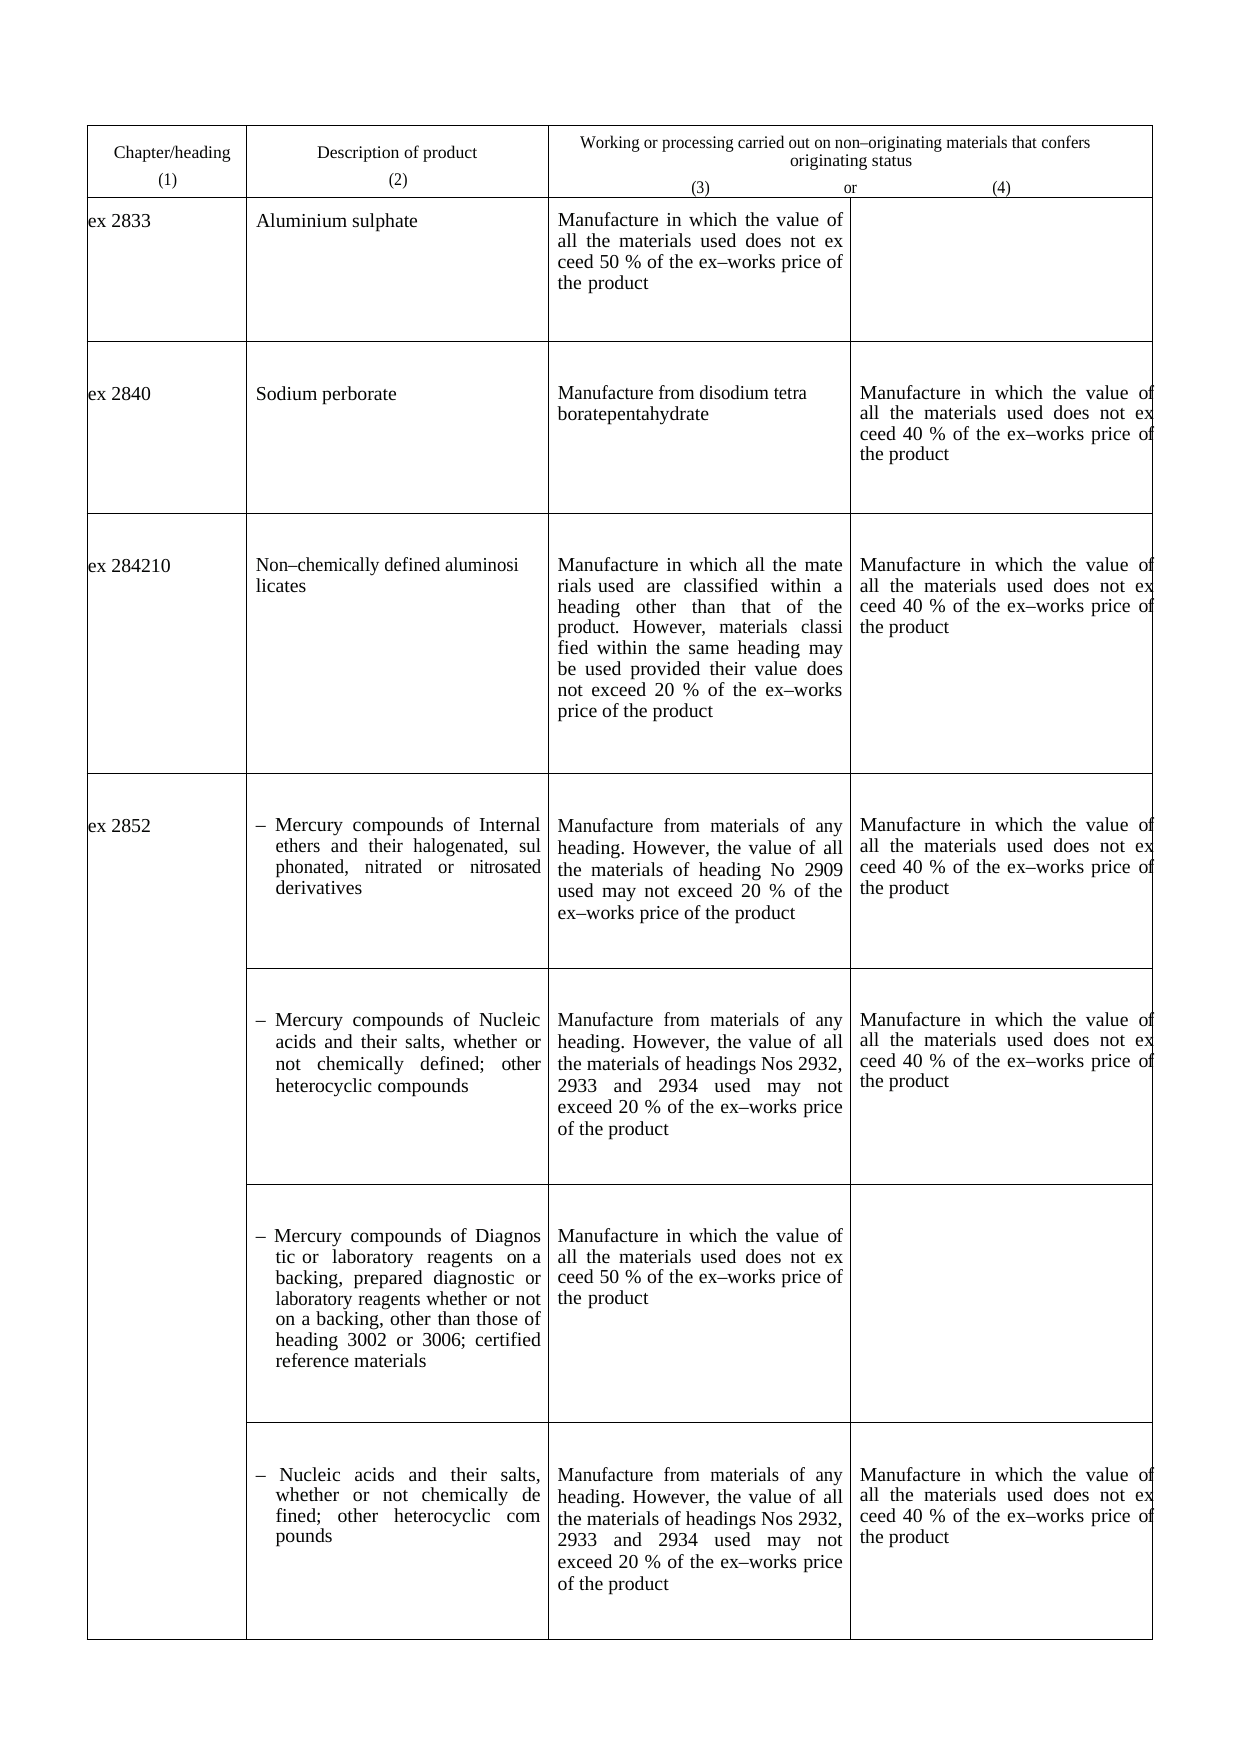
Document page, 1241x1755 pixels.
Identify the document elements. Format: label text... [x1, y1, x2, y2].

table_cell Non–chemically defined aluminosi­ licates [247, 514, 548, 773]
table_cell ex 2833 [88, 198, 246, 341]
table_cell [851, 198, 1152, 341]
table_cell Manufacture in which the value of all the materials used does not ex­ ceed 40 % of the ex–works price of the product [851, 342, 1152, 513]
table_cell Manufacture in which the value of all the materials used does not ex­ ceed 40 % of the ex–works price of the product [851, 774, 1152, 968]
table_cell – Mercury compounds of Internal ethers and their halogenated, sul­ phonated, nitrated or nitrosated derivatives [247, 774, 548, 968]
table_cell Manufacture in which the value of all the materials used does not ex­ ceed 50 % of the ex–works price of the product [549, 198, 850, 341]
table_header Description of product (2) [247, 126, 548, 197]
table_cell Manufacture in which all the mate­ rials used are classified within a heading other than that of the product. However, materials classi­ fied within the same heading may be used provided their value does not exceed 20 % of the ex–works price of the product [549, 514, 850, 773]
table_cell Manufacture from materials of any heading. However, the value of all the materials of headings Nos 2932, 2933 and 2934 used may not exceed 20 % of the ex–works price of the product [549, 1423, 850, 1639]
table_cell Manufacture in which the value of all the materials used does not ex­ ceed 40 % of the ex–works price of the product [851, 514, 1152, 773]
table_header Chapter/heading (1) [88, 126, 246, 197]
table_cell Manufacture from disodium tetra­ boratepentahydrate [549, 342, 850, 513]
table_cell Aluminium sulphate [247, 198, 548, 341]
table_cell [851, 1185, 1152, 1422]
table_header Working or processing carried out on non–originating materials that confers originating status (3) or (4) [549, 126, 1152, 197]
table_cell Manufacture in which the value of all the materials used does not ex­ ceed 50 % of the ex–works price of the product [549, 1185, 850, 1422]
table_cell ex 2852 [88, 774, 246, 1639]
table_cell ex 284210 [88, 514, 246, 773]
table_cell Manufacture from materials of any heading. However, the value of all the materials of headings Nos 2932, 2933 and 2934 used may not exceed 20 % of the ex–works price of the product [549, 969, 850, 1184]
table_cell Manufacture from materials of any heading. However, the value of all the materials of heading No 2909 used may not exceed 20 % of the ex–works price of the product [549, 774, 850, 968]
table_cell Manufacture in which the value of all the materials used does not ex­ ceed 40 % of the ex–works price of the product [851, 1423, 1152, 1639]
table_cell – Nucleic acids and their salts, whether or not chemically de­ fined; other heterocyclic com­ pounds [247, 1423, 548, 1639]
table_cell – Mercury compounds of Nucleic acids and their salts, whether or not chemically defined; other heterocyclic compounds [247, 969, 548, 1184]
table_cell – Mercury compounds of Diagnos­ tic or laboratory reagents on a backing, prepared diagnostic or laboratory reagents whether or not on a backing, other than those of heading 3002 or 3006; certified reference materials [247, 1185, 548, 1422]
table_cell ex 2840 [88, 342, 246, 513]
table_cell Sodium perborate [247, 342, 548, 513]
table_cell Manufacture in which the value of all the materials used does not ex­ ceed 40 % of the ex–works price of the product [851, 969, 1152, 1184]
